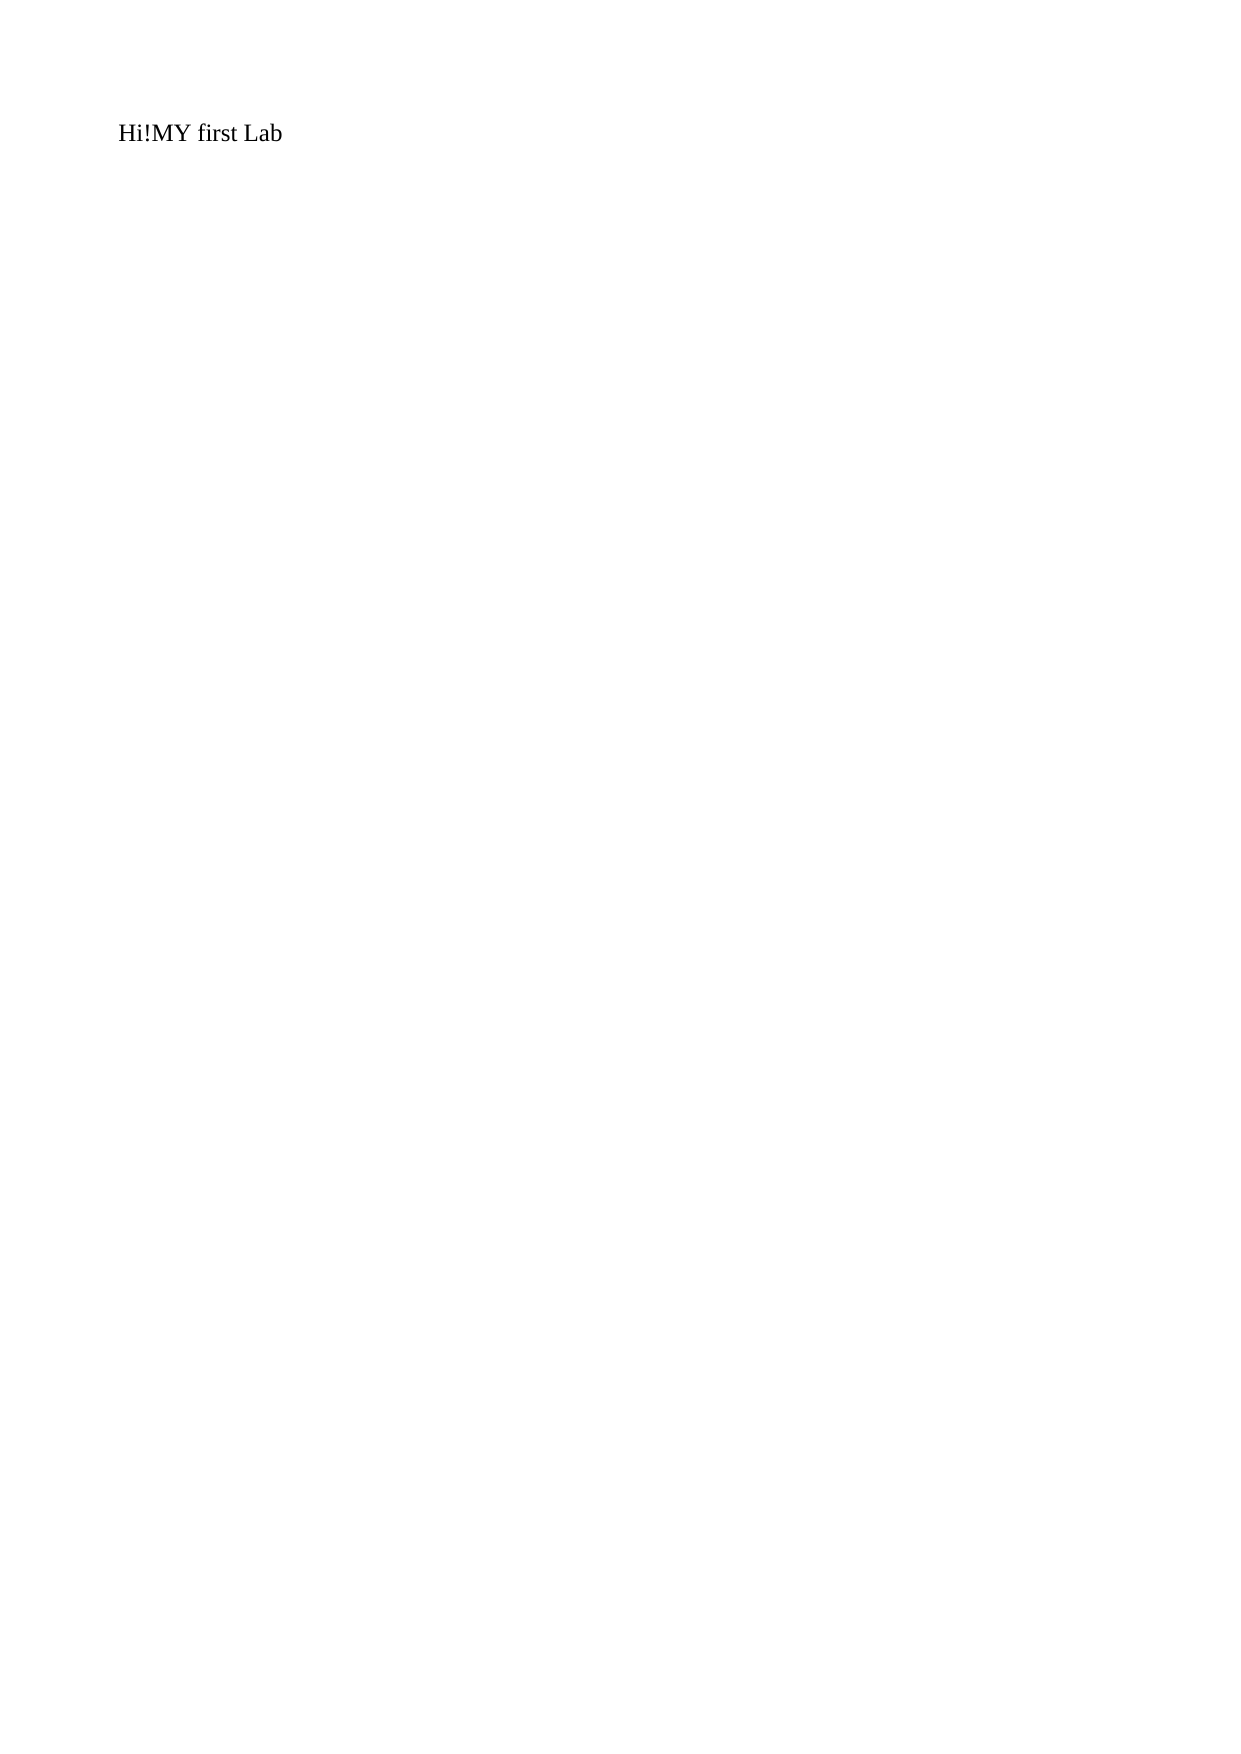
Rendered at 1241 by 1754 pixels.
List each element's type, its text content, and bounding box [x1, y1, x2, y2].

text Hi!MY first Lab [118, 118, 1122, 147]
